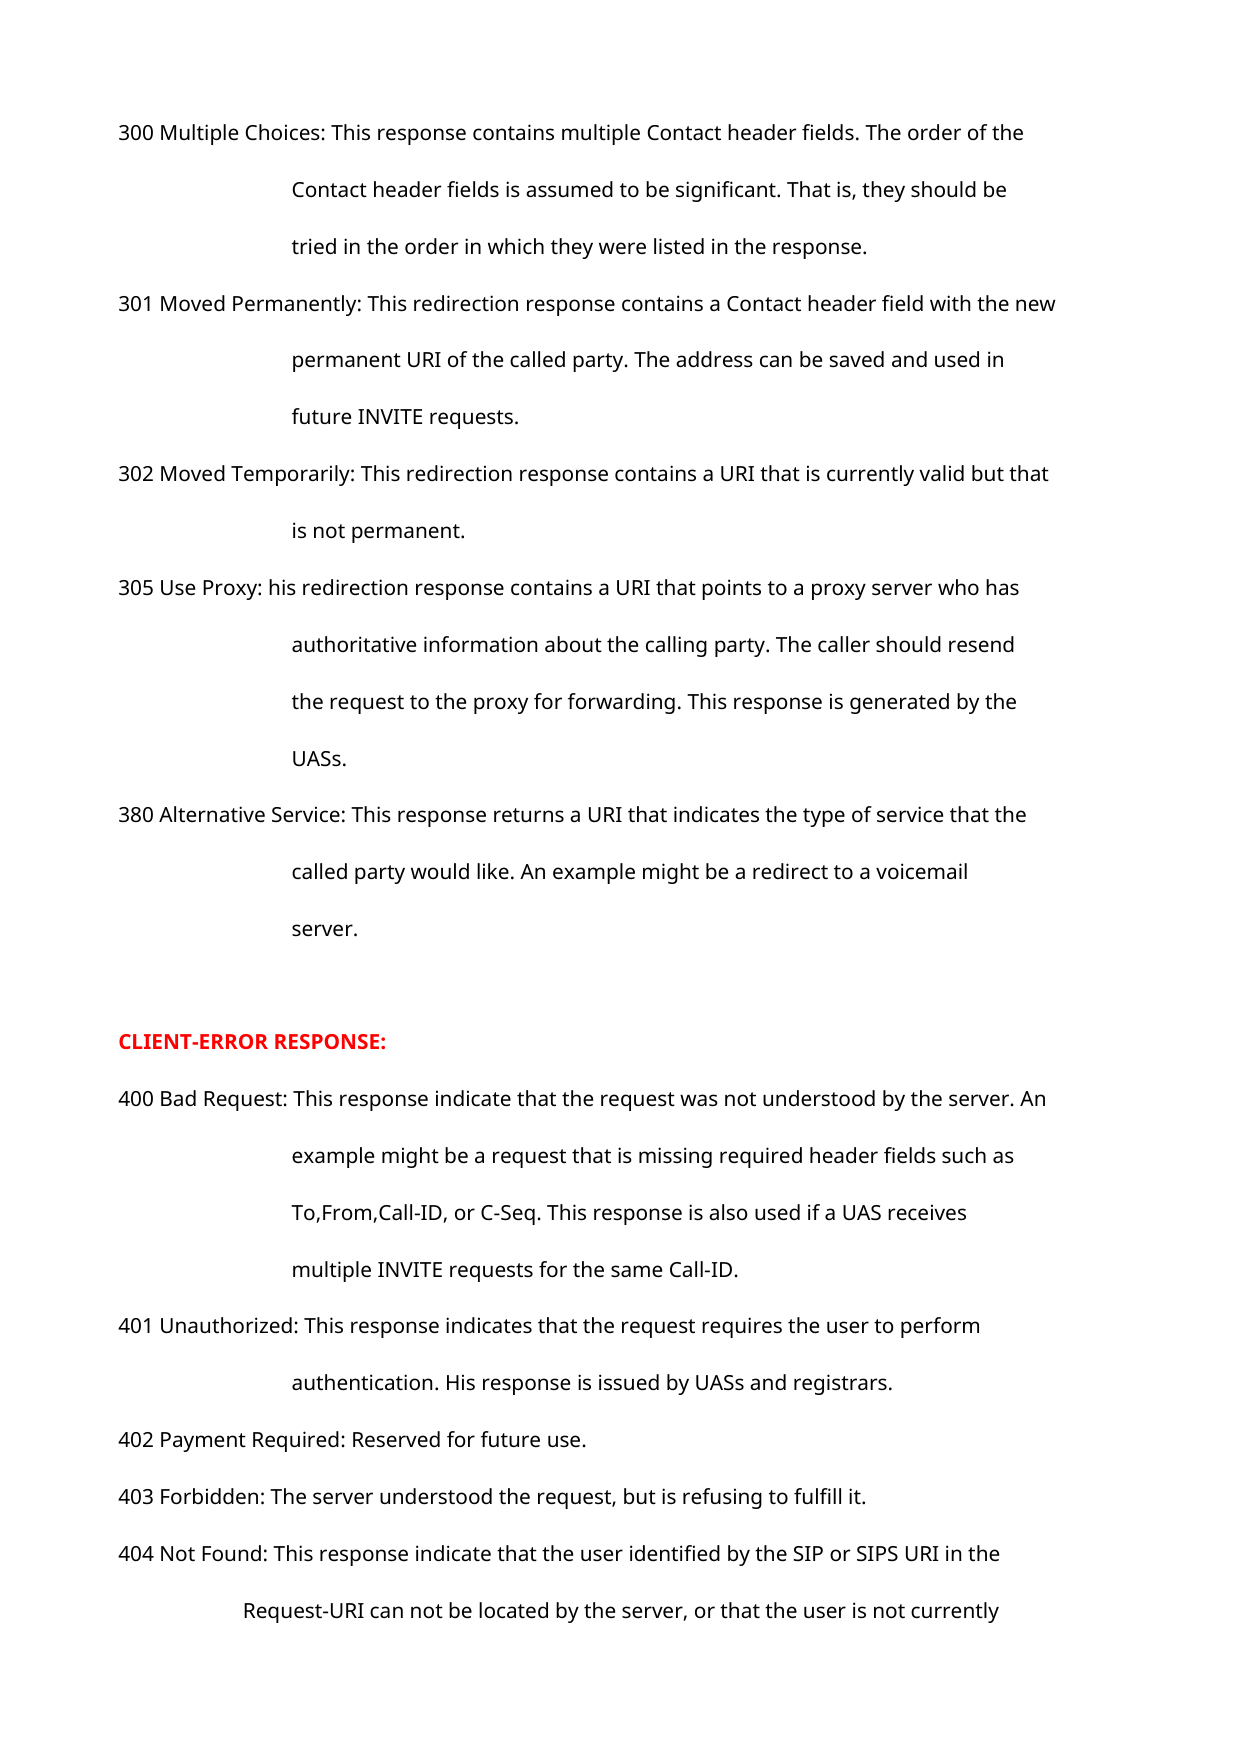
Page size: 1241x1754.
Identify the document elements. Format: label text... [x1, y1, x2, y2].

text future INVITE requests. [118, 402, 1122, 431]
text authoritative information about the calling party. The caller should resend [118, 630, 1122, 658]
text 402 Payment Required: Reserved for future use. [118, 1425, 1122, 1454]
text 305 Use Proxy: his redirection response contains a URI that points to a proxy server who has [118, 573, 1122, 602]
text is not permanent. [118, 516, 1122, 545]
text server. [118, 914, 1122, 943]
text To,From,Call-ID, or C-Seq. This response is also used if a UAS receives [118, 1198, 1122, 1226]
text 403 Forbidden: The server understood the request, but is refusing to fulfill it. [118, 1482, 1122, 1511]
text Request-URI can not be located by the server, or that the user is not currently [118, 1596, 1122, 1624]
text the request to the proxy for forwarding. This response is generated by the [118, 687, 1122, 715]
text permanent URI of the called party. The address can be saved and used in [118, 346, 1122, 374]
text example might be a request that is missing required header fields such as [118, 1141, 1122, 1169]
text 301 Moved Permanently: This redirection response contains a Contact header field with the new [118, 289, 1122, 317]
text CLIENT-ERROR RESPONSE: [118, 1027, 1122, 1056]
text called party would like. An example might be a redirect to a voicemail [118, 857, 1122, 886]
text 380 Alternative Service: This response returns a URI that indicates the type of service that the [118, 801, 1122, 829]
text 302 Moved Temporarily: This redirection response contains a URI that is currently valid but that [118, 459, 1122, 488]
text 404 Not Found: This response indicate that the user identified by the SIP or SIPS URI in the [118, 1539, 1122, 1568]
text tried in the order in which they were listed in the response. [118, 232, 1122, 260]
text 300 Multiple Choices: This response contains multiple Contact header fields. The order of the [118, 118, 1122, 147]
text Contact header fields is assumed to be significant. That is, they should be [118, 175, 1122, 203]
text 400 Bad Request: This response indicate that the request was not understood by the server. An [118, 1084, 1122, 1113]
text authentication. His response is issued by UASs and registrars. [118, 1368, 1122, 1397]
text multiple INVITE requests for the same Call-ID. [118, 1255, 1122, 1283]
text UASs. [118, 744, 1122, 772]
text 401 Unauthorized: This response indicates that the request requires the user to perform [118, 1312, 1122, 1340]
